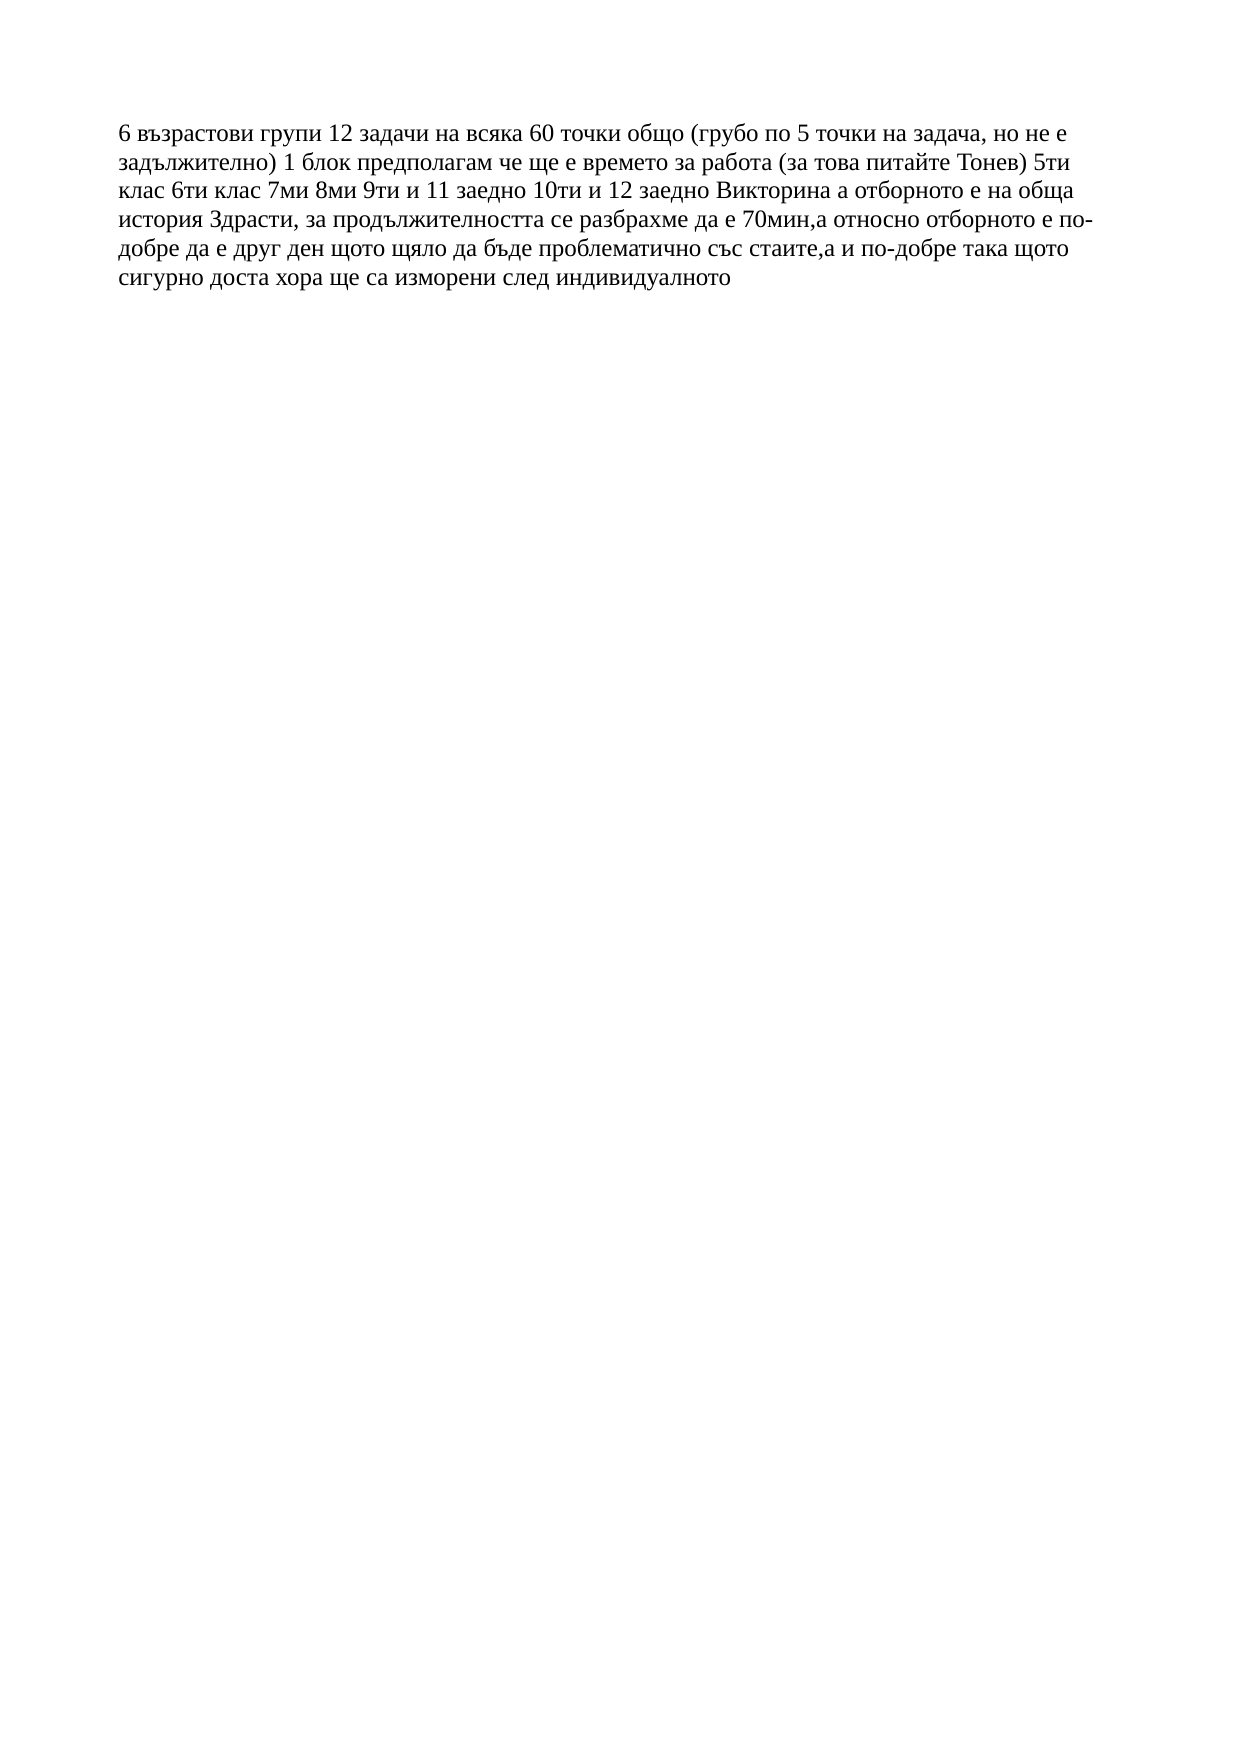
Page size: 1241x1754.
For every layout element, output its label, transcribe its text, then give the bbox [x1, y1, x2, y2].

text 6 възрастови групи 12 задачи на всяка 60 точки общо (грубо по 5 точки на задача, но не е задължително) 1 блок предполагам че ще е времето за работа (за това питайте Тонев) 5ти клас 6ти клас 7ми 8ми 9ти и 11 заедно 10ти и 12 заедно Викторина а отборното е на обща история Здрасти, за продължителността се разбрахме да е 70мин,а относно отборното е по-добре да е друг ден щото щяло да бъде проблематично със стаите,а и по-добре така щото сигурно доста хора ще са изморени след индивидуалното [118, 118, 1122, 291]
